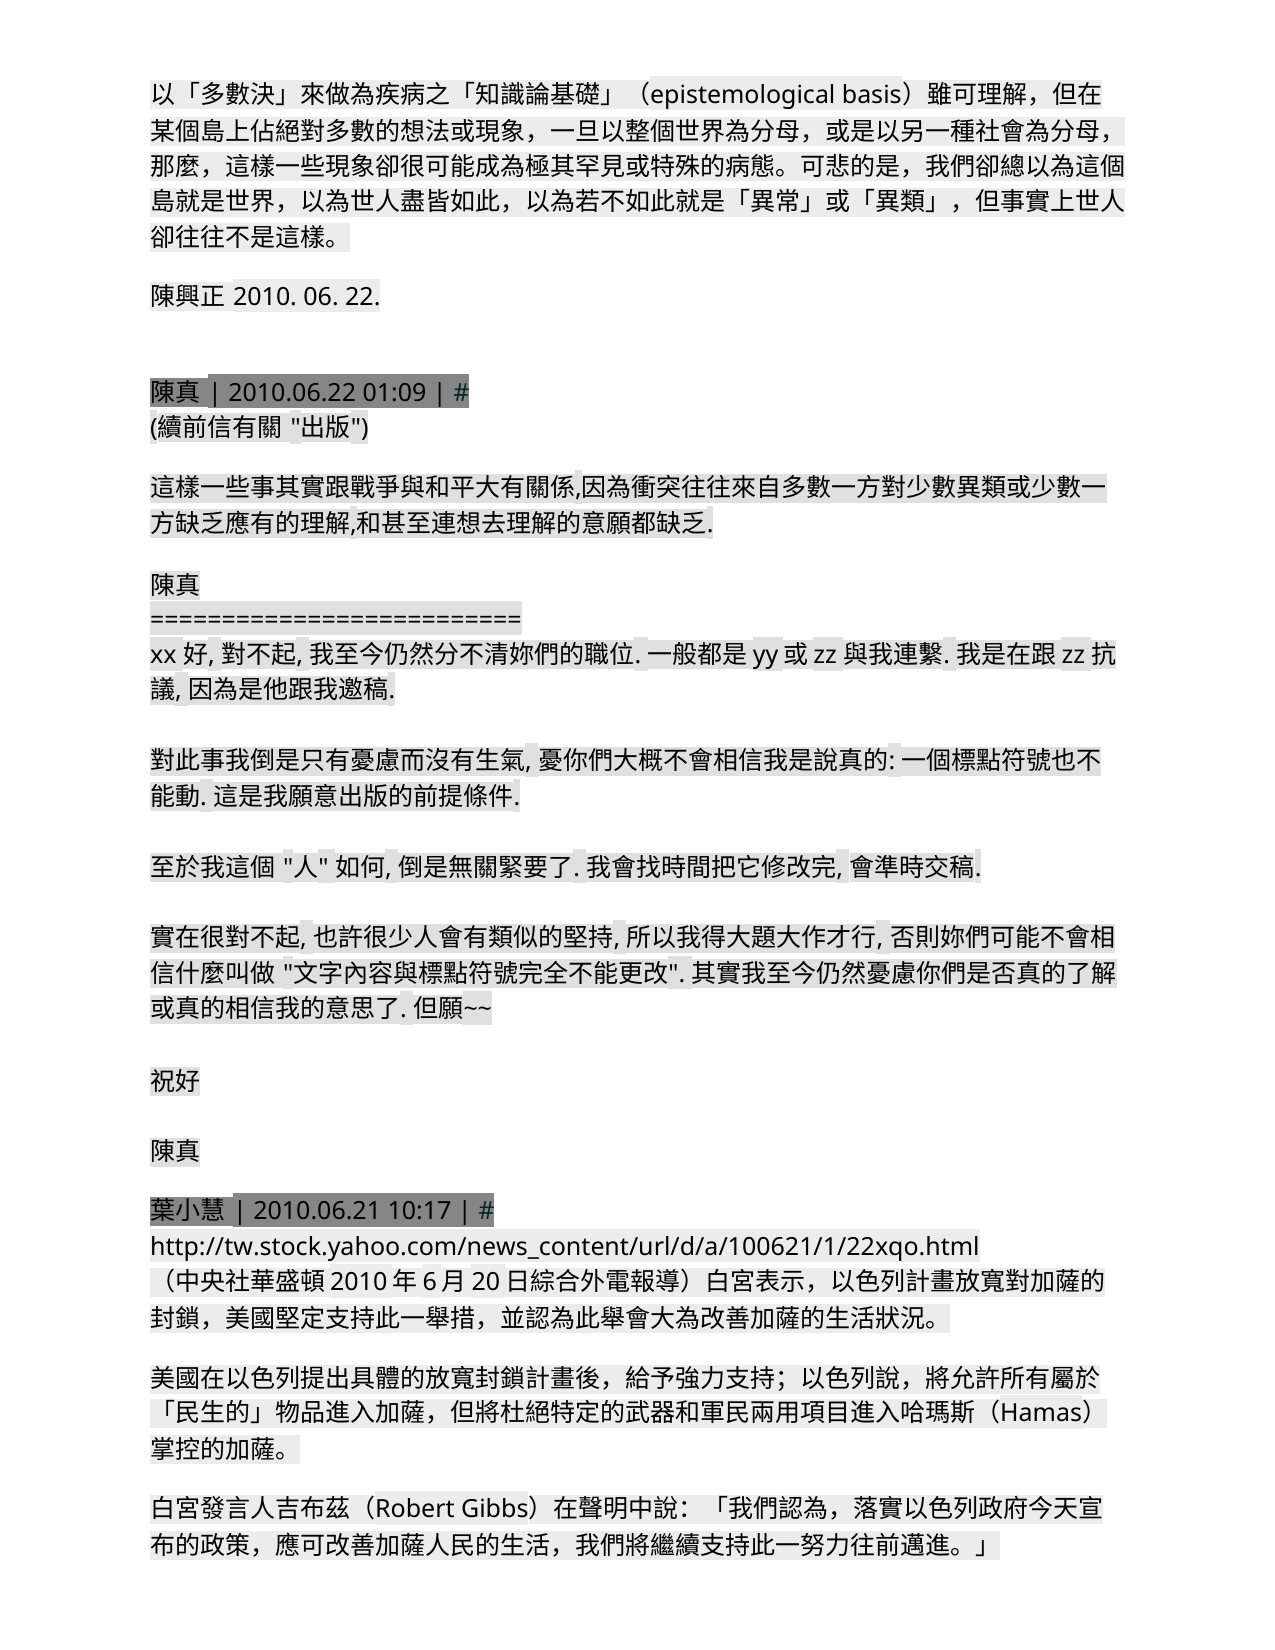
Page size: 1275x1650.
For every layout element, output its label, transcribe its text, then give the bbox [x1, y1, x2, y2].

text 這樣一些事其實跟戰爭與和平大有關係,因為衝突往往來自多數一方對少數異類或少數一方缺乏應有的理解,和甚至連想去理解的意願都缺乏. [150, 469, 1125, 539]
text 美國在以色列提出具體的放寬封鎖計畫後，給予強力支持；以色列說，將允許所有屬於「民生的」物品進入加薩，但將杜絕特定的武器和軍民兩用項目進入哈瑪斯（Hamas）掌控的加薩。 [150, 1358, 1125, 1464]
text 陳真 | 2010.06.22 01:09 | # [150, 373, 1125, 408]
text (續前信有關 "出版") [150, 408, 1125, 444]
text 白宮發言人吉布茲（Robert Gibbs）在聲明中說：「我們認為，落實以色列政府今天宣布的政策，應可改善加薩人民的生活，我們將繼續支持此一努力往前邁進。」 [150, 1489, 1125, 1560]
text 葉小慧 | 2010.06.21 10:17 | # [150, 1192, 1125, 1227]
text 陳興正 2010. 06. 22. [150, 277, 1125, 348]
text http://tw.stock.yahoo.com/news_content/url/d/a/100621/1/22xqo.html （中央社華盛頓2010年6月20日綜合外電報導）白宮表示，以色列計畫放寬對加薩的封鎖，美國堅定支持此一舉措，並認為此舉會大為改善加薩的生活狀況。 [150, 1227, 1125, 1333]
text 以「多數決」來做為疾病之「知識論基礎」（epistemological basis）雖可理解，但在某個島上佔絕對多數的想法或現象，一旦以整個世界為分母，或是以另一種社會為分母，那麼，這樣一些現象卻很可能成為極其罕見或特殊的病態。可悲的是，我們卻總以為這個島就是世界，以為世人盡皆如此，以為若不如此就是「異常」或「異類」，但事實上世人卻往往不是這樣。 [150, 75, 1125, 252]
text 陳真 ========================== xx 好, 對不起, 我至今仍然分不清妳們的職位. 一般都是yy或zz 與我連繫. 我是在跟zz 抗議, 因為是他跟我邀稿. 對此事我倒是只有憂慮而沒有生氣, 憂你們大概不會相信我是說真的: 一個標點符號也不能動. 這是我願意出版的前提條件. 至於我這個 "人" 如何, 倒是無關緊要了. 我會找時間把它修改完, 會準時交稿. 實在很對不起, 也許很少人會有類似的堅持, 所以我得大題大作才行, 否則妳們可能不會相信什麼叫做 "文字內容與標點符號完全不能更改". 其實我至今仍然憂慮你們是否真的了解或真的相信我的意思了. 但願~~ 祝好 陳真 [150, 564, 1125, 1167]
